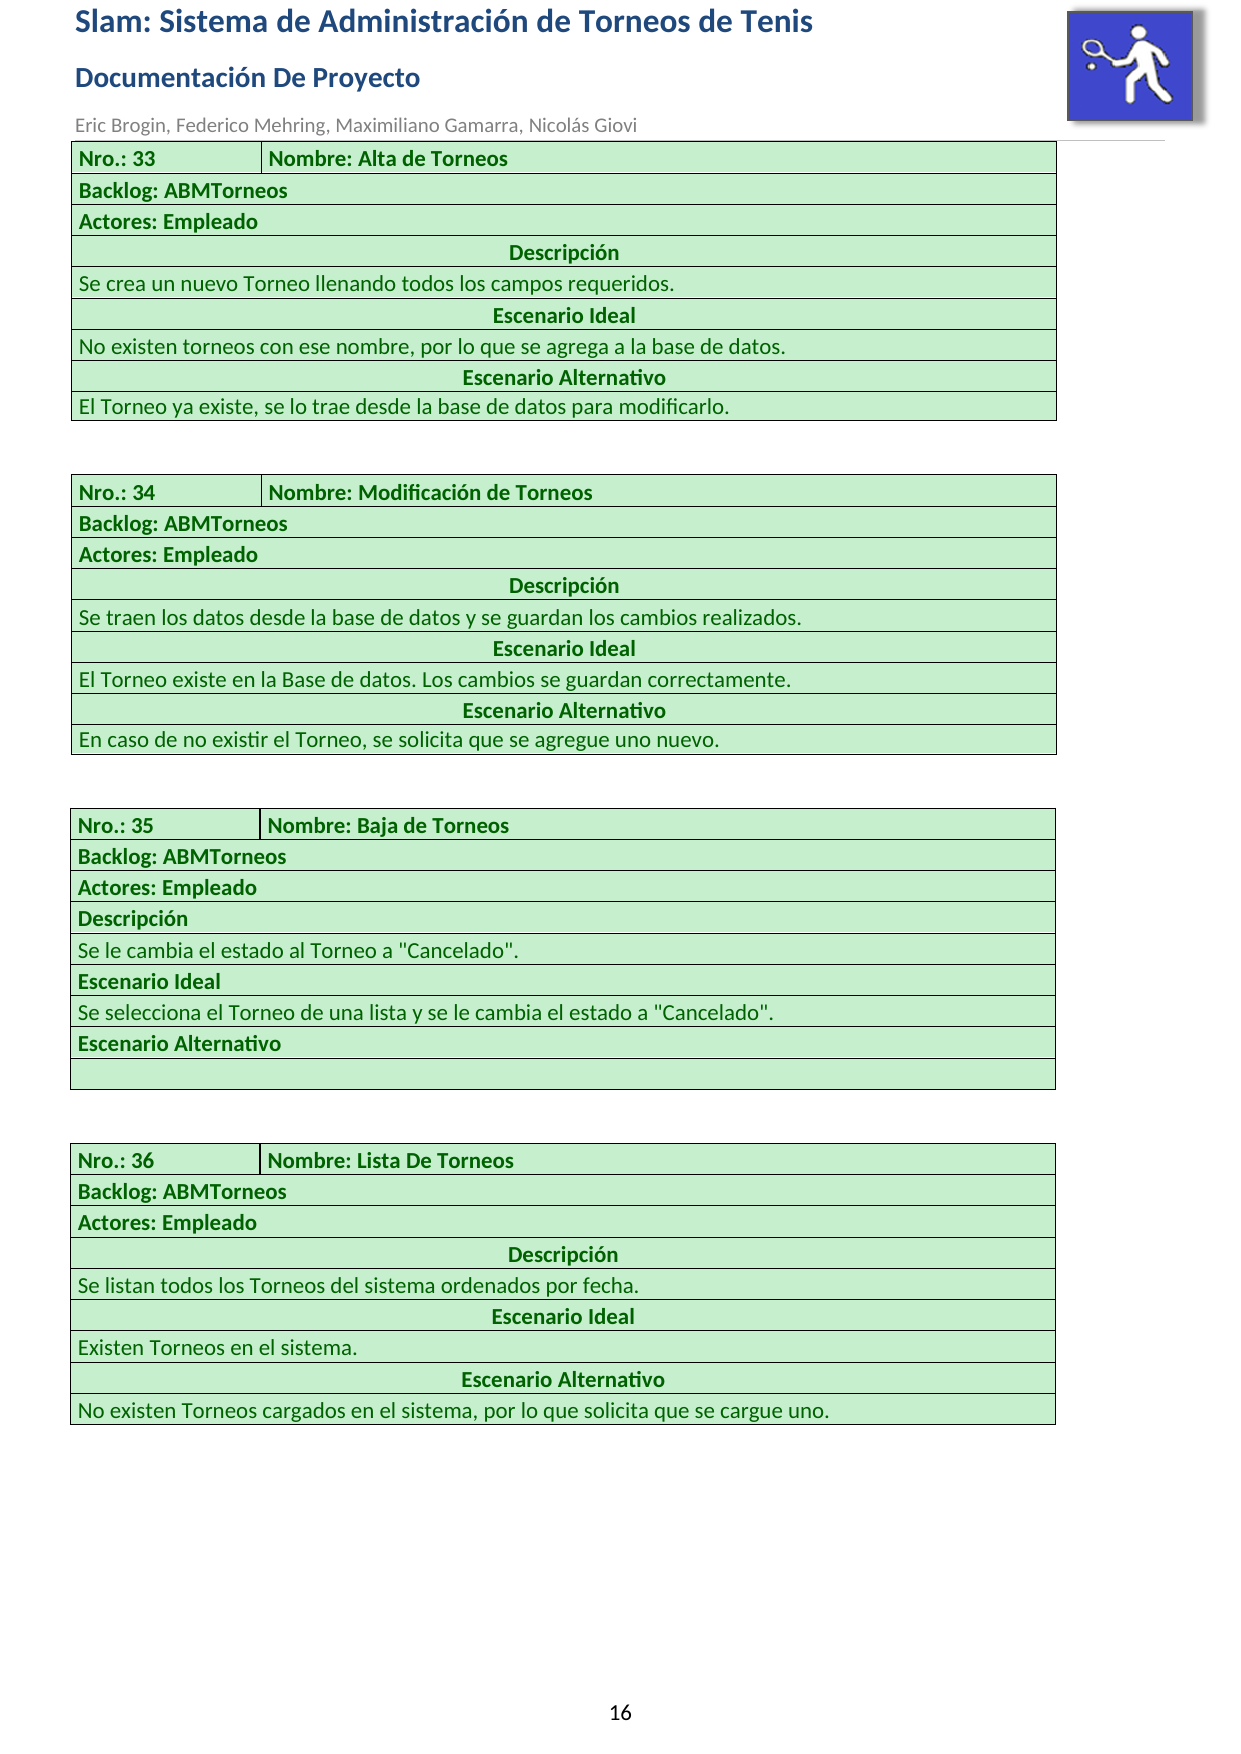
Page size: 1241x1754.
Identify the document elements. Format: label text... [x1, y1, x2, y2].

table_cell Se traen los datos desde la base de datos y se guardan los cambios realizados. [72, 600, 1056, 631]
table_cell Actores: Empleado [71, 871, 1055, 901]
table_cell Escenario Ideal [71, 1300, 1055, 1330]
table_cell Escenario Alternativo [71, 1363, 1055, 1393]
table_cell El Torneo existe en la Base de datos. Los cambios se guardan correctamente. [72, 663, 1056, 693]
table_cell No existen Torneos cargados en el sistema, por lo que solicita que se cargue uno. [71, 1394, 1055, 1424]
table_header Nombre: Lista De Torneos [261, 1144, 1055, 1174]
table_header Nro.: 33 [72, 142, 261, 172]
table_cell Backlog: ABMTorneos [72, 507, 1056, 537]
table_cell El Torneo ya existe, se lo trae desde la base de datos para modificarlo. [72, 392, 1056, 420]
table_header Nro.: 35 [71, 809, 259, 839]
table_cell En caso de no existir el Torneo, se solicita que se agregue uno nuevo. [72, 725, 1056, 753]
table_cell Escenario Alternativo [72, 694, 1056, 724]
table_cell Backlog: ABMTorneos [71, 1175, 1055, 1205]
table_cell Actores: Empleado [71, 1206, 1055, 1237]
table_header Nombre: Baja de Torneos [261, 809, 1055, 839]
table_header Nombre: Alta de Torneos [262, 142, 1056, 172]
table_cell Descripción [72, 236, 1056, 266]
table_cell Descripción [72, 569, 1056, 599]
table_cell Escenario Ideal [71, 965, 1055, 995]
table_cell Se listan todos los Torneos del sistema ordenados por fecha. [71, 1269, 1055, 1299]
table_cell Backlog: ABMTorneos [71, 840, 1055, 870]
table_cell Se crea un nuevo Torneo llenando todos los campos requeridos. [72, 267, 1056, 297]
table_cell Escenario Alternativo [72, 361, 1056, 391]
table_cell No existen torneos con ese nombre, por lo que se agrega a la base de datos. [72, 330, 1056, 360]
table_cell Existen Torneos en el sistema. [71, 1331, 1055, 1362]
table_cell Actores: Empleado [72, 205, 1056, 235]
picture [1065, 1, 1214, 131]
table_header Nro.: 34 [72, 475, 261, 506]
table_cell Backlog: ABMTorneos [72, 174, 1056, 204]
table_cell Escenario Ideal [72, 299, 1056, 329]
table_cell Escenario Alternativo [71, 1027, 1055, 1057]
table_cell Descripción [71, 1238, 1055, 1268]
table_cell Se le cambia el estado al Torneo a "Cancelado". [71, 934, 1055, 964]
table_cell Descripción [71, 902, 1055, 932]
table_header Nro.: 36 [71, 1144, 259, 1174]
table_header Nombre: Modificación de Torneos [262, 475, 1056, 506]
table_cell Se selecciona el Torneo de una lista y se le cambia el estado a "Cancelado". [71, 996, 1055, 1026]
table_cell Actores: Empleado [72, 538, 1056, 568]
table_cell [71, 1059, 1055, 1089]
table_cell Escenario Ideal [72, 632, 1056, 662]
